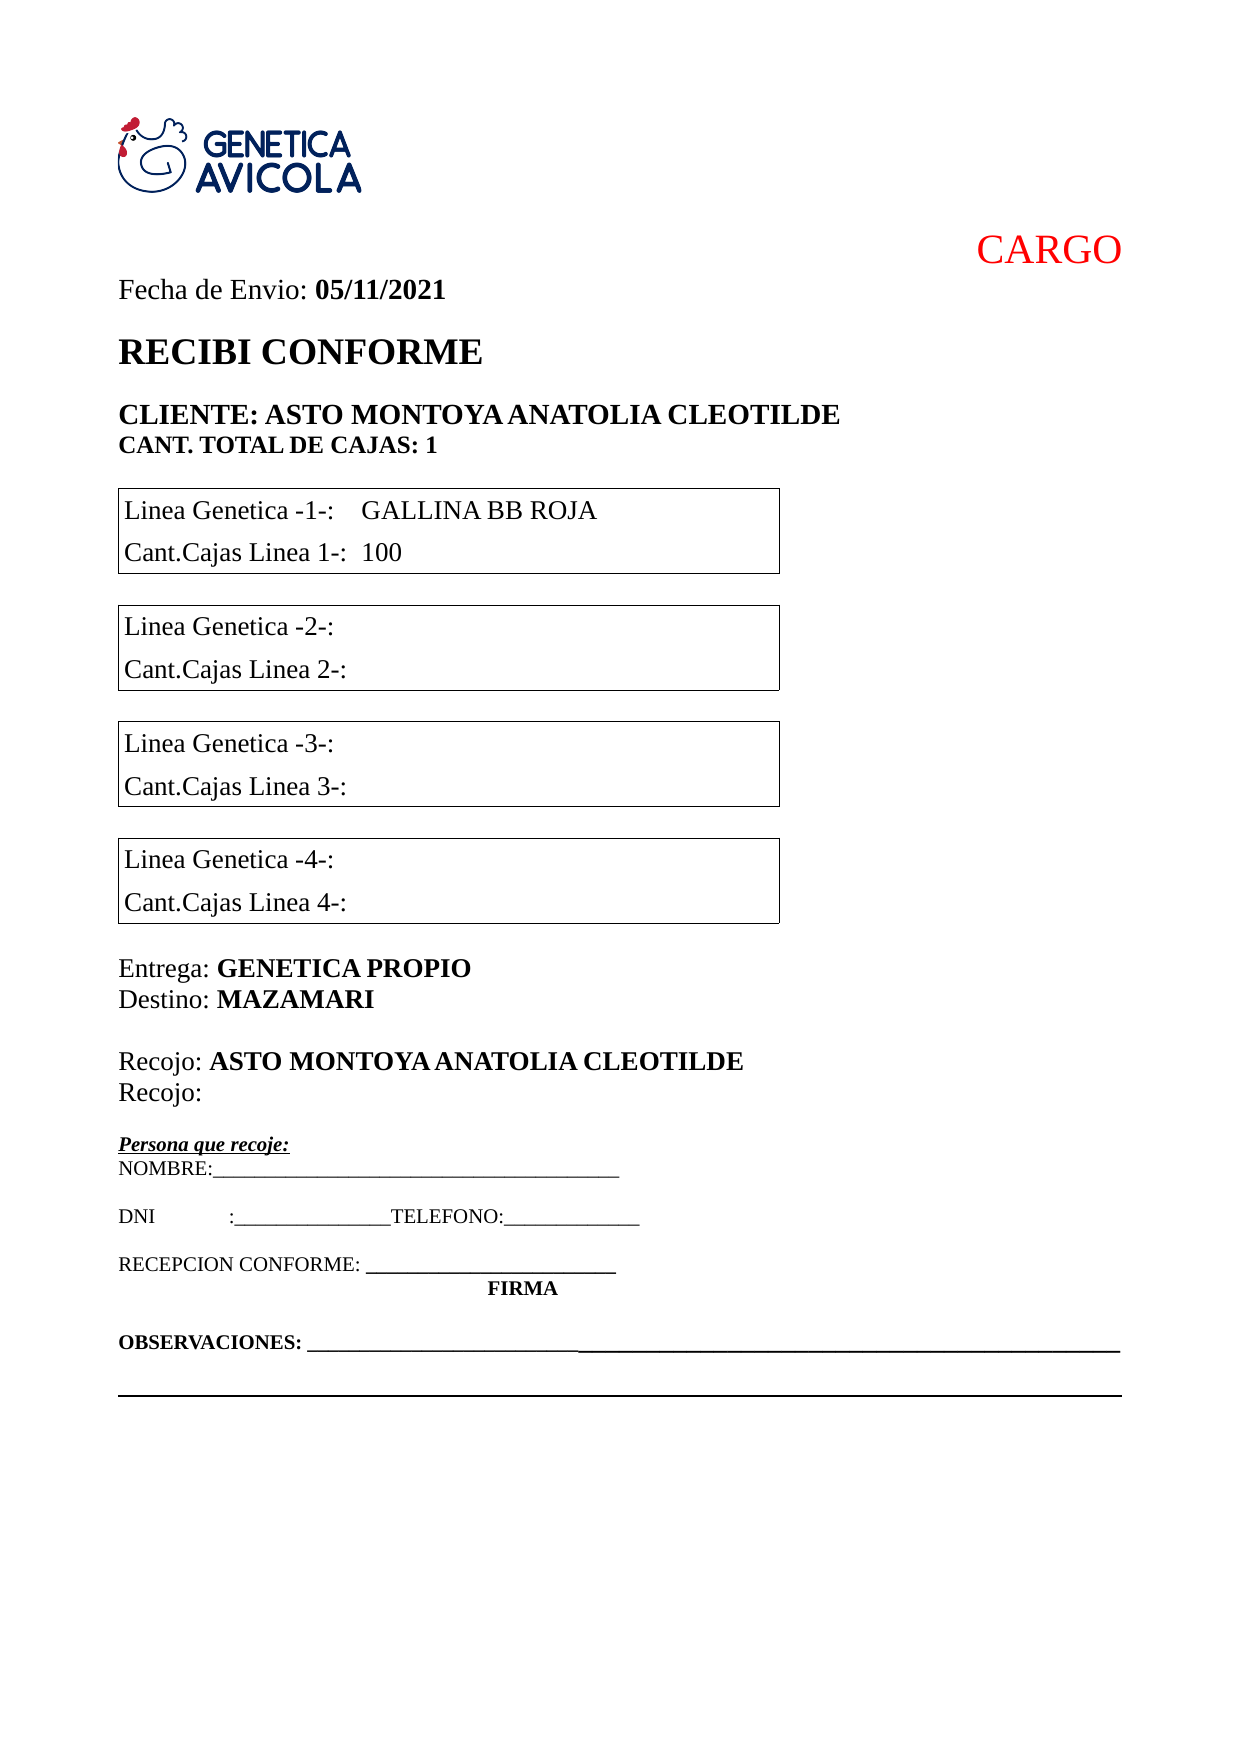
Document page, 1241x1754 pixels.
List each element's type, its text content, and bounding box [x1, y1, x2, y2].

text RECEPCION CONFORME: ________________________ [118, 1252, 1122, 1276]
text Fecha de Envio: 05/11/2021 [118, 272, 1122, 306]
table_cell [356, 807, 779, 838]
text Persona que recoje: [118, 1132, 1122, 1156]
table_cell [356, 691, 779, 721]
text NOMBRE:_______________________________________ [118, 1156, 1122, 1180]
text Entrega: GENETICA PROPIO [118, 952, 1122, 983]
table_cell Linea Genetica -3-: [119, 722, 356, 764]
text Destino: MAZAMARI [118, 983, 1122, 1014]
table_cell [356, 880, 779, 923]
table_cell Linea Genetica -2-: [119, 606, 356, 647]
table_header GALLINA BB ROJA [356, 489, 779, 531]
table_cell [356, 647, 779, 690]
text Recojo: [118, 1076, 1122, 1108]
table_cell Linea Genetica -4-: [119, 839, 356, 880]
table_cell Cant.Cajas Linea 3-: [119, 764, 356, 806]
table_cell Cant.Cajas Linea 1-: [119, 531, 356, 573]
table_cell [356, 606, 779, 647]
text DNI :_______________TELEFONO:_____________ [118, 1204, 1122, 1228]
table_cell [118, 691, 356, 721]
table_cell Cant.Cajas Linea 4-: [119, 880, 356, 923]
text CANT. TOTAL DE CAJAS: 1 [118, 431, 1122, 459]
text OBSERVACIONES: __________________________________________________________________ [118, 1324, 1122, 1355]
table_cell [356, 839, 779, 880]
text Recojo: ASTO MONTOYA ANATOLIA CLEOTILDE [118, 1045, 1122, 1076]
text FIRMA [118, 1276, 1122, 1300]
text RECIBI CONFORME [118, 330, 1122, 373]
table_header Linea Genetica -1-: [119, 489, 356, 531]
picture [117, 117, 362, 193]
table_cell [356, 574, 779, 604]
table_cell [356, 764, 779, 806]
table_cell Cant.Cajas Linea 2-: [119, 647, 356, 690]
text CARGO [118, 224, 1122, 272]
table_cell [118, 807, 356, 838]
table_cell [118, 574, 356, 604]
text CLIENTE: ASTO MONTOYA ANATOLIA CLEOTILDE [118, 397, 1122, 431]
table_cell [356, 722, 779, 764]
table_cell 100 [356, 531, 779, 573]
